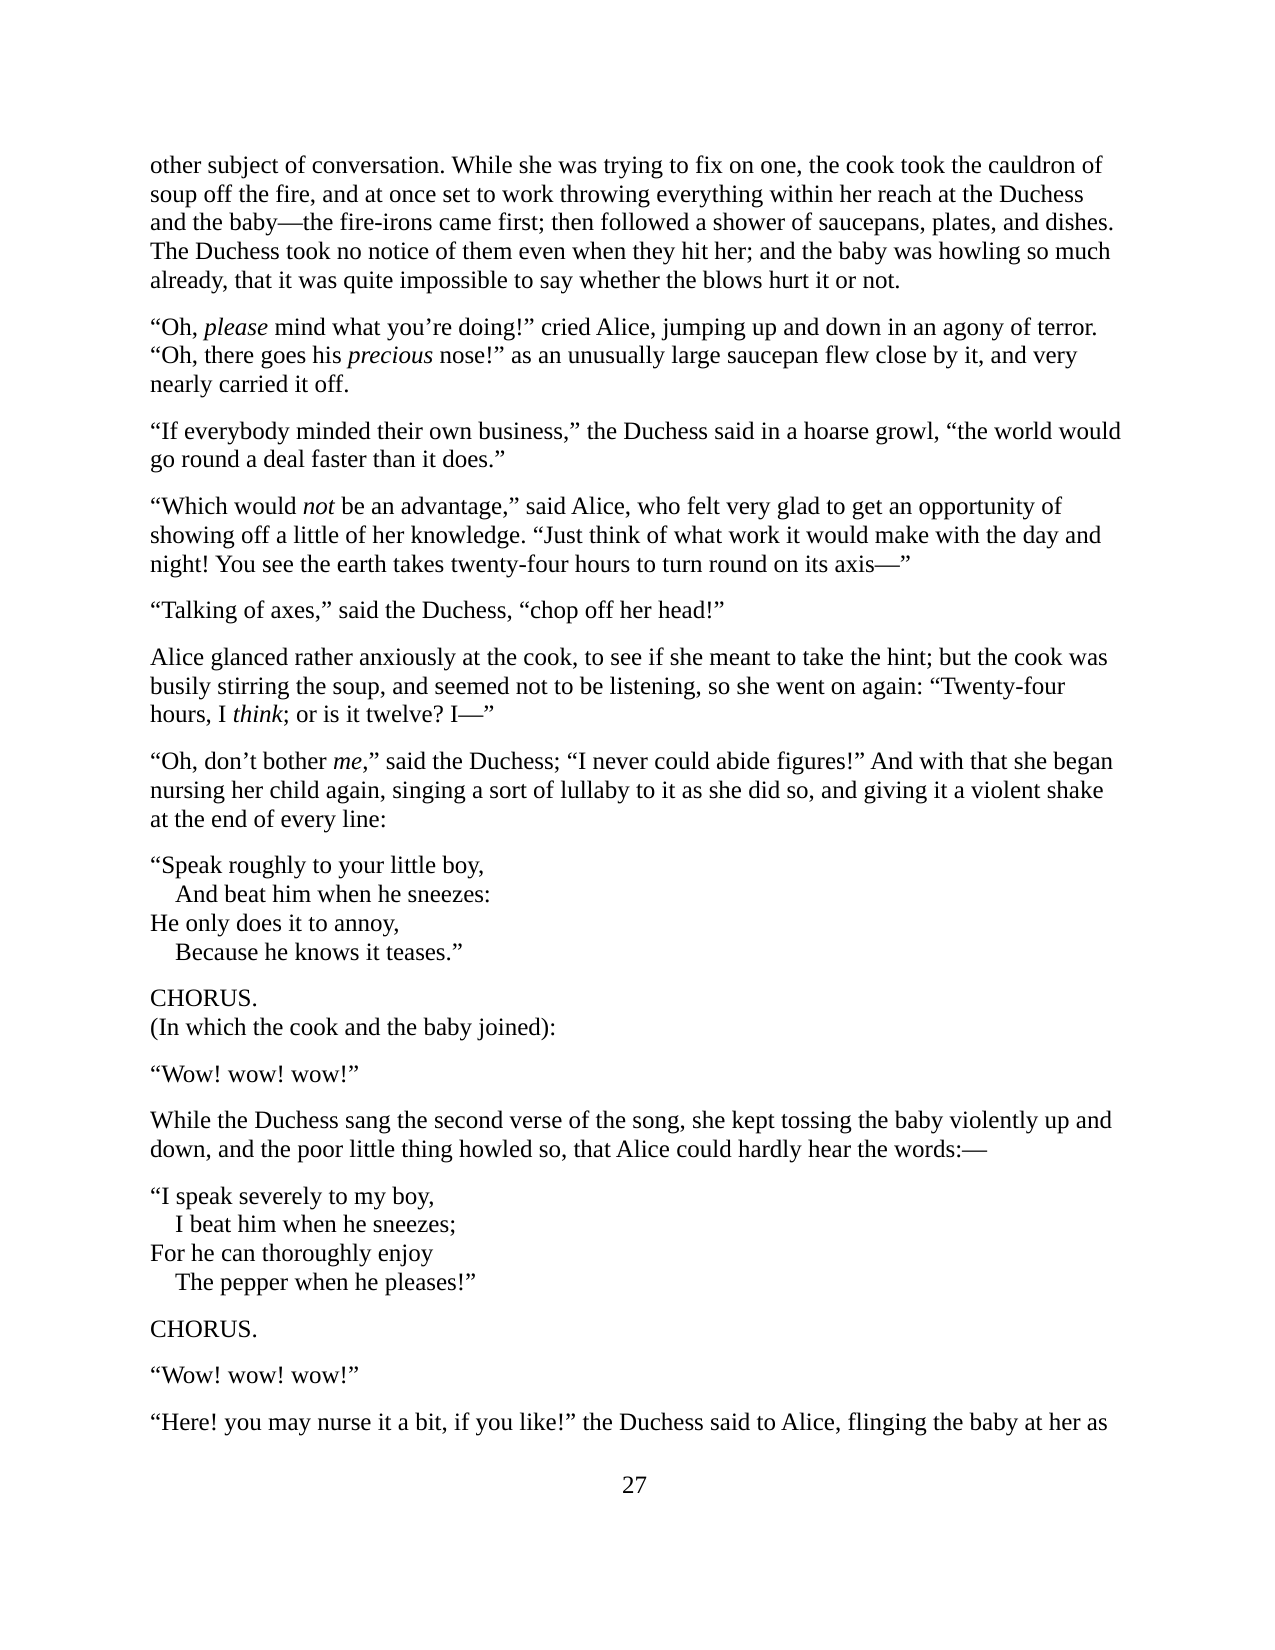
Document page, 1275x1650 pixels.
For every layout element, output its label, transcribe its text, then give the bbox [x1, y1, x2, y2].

text While the Duchess sang the second verse of the song, she kept tossing the baby violently up and down, and the poor little thing howled so, that Alice could hardly hear the words:— [150, 1105, 1125, 1163]
text “If everybody minded their own business,” the Duchess said in a hoarse growl, “the world would go round a deal faster than it does.” [150, 416, 1125, 473]
text “Oh, please mind what you’re doing!” cried Alice, jumping up and down in an agony of terror. “Oh, there goes his precious nose!” as an unusually large saucepan flew close by it, and very nearly carried it off. [150, 312, 1125, 398]
text CHORUS. (In which the cook and the baby joined): [150, 983, 1125, 1041]
text CHORUS. [150, 1314, 1125, 1342]
text “Talking of axes,” said the Duchess, “chop off her head!” [150, 595, 1125, 624]
text “Which would not be an advantage,” said Alice, who felt very glad to get an opportunity of showing off a little of her knowledge. “Just think of what work it would make with the day and night! You see the earth takes twenty-four hours to turn round on its axis—” [150, 491, 1125, 577]
text “Here! you may nurse it a bit, if you like!” the Duchess said to Alice, flinging the baby at her as [150, 1407, 1125, 1436]
text other subject of conversation. While she was trying to fix on one, the cook took the cauldron of soup off the fire, and at once set to work throwing everything within her reach at the Duchess and the baby—the fire-irons came first; then followed a shower of saucepans, plates, and dishes. The Duchess took no notice of them even when they hit her; and the baby was howling so much already, that it was quite impossible to say whether the blows hurt it or not. [150, 150, 1125, 294]
text “I speak severely to my boy, I beat him when he sneezes; For he can thoroughly enjoy The pepper when he pleases!” [150, 1181, 1125, 1296]
text “Oh, don’t bother me,” said the Duchess; “I never could abide figures!” And with that she began nursing her child again, singing a sort of lullaby to it as she did so, and giving it a violent shake at the end of every line: [150, 746, 1125, 832]
text Alice glanced rather anxiously at the cook, to see if she meant to take the hint; but the cook was busily stirring the soup, and seemed not to be listening, so she went on again: “Twenty-four hours, I think; or is it twelve? I—” [150, 642, 1125, 728]
text “Speak roughly to your little boy, And beat him when he sneezes: He only does it to annoy, Because he knows it teases.” [150, 850, 1125, 965]
text “Wow! wow! wow!” [150, 1059, 1125, 1087]
text “Wow! wow! wow!” [150, 1360, 1125, 1389]
